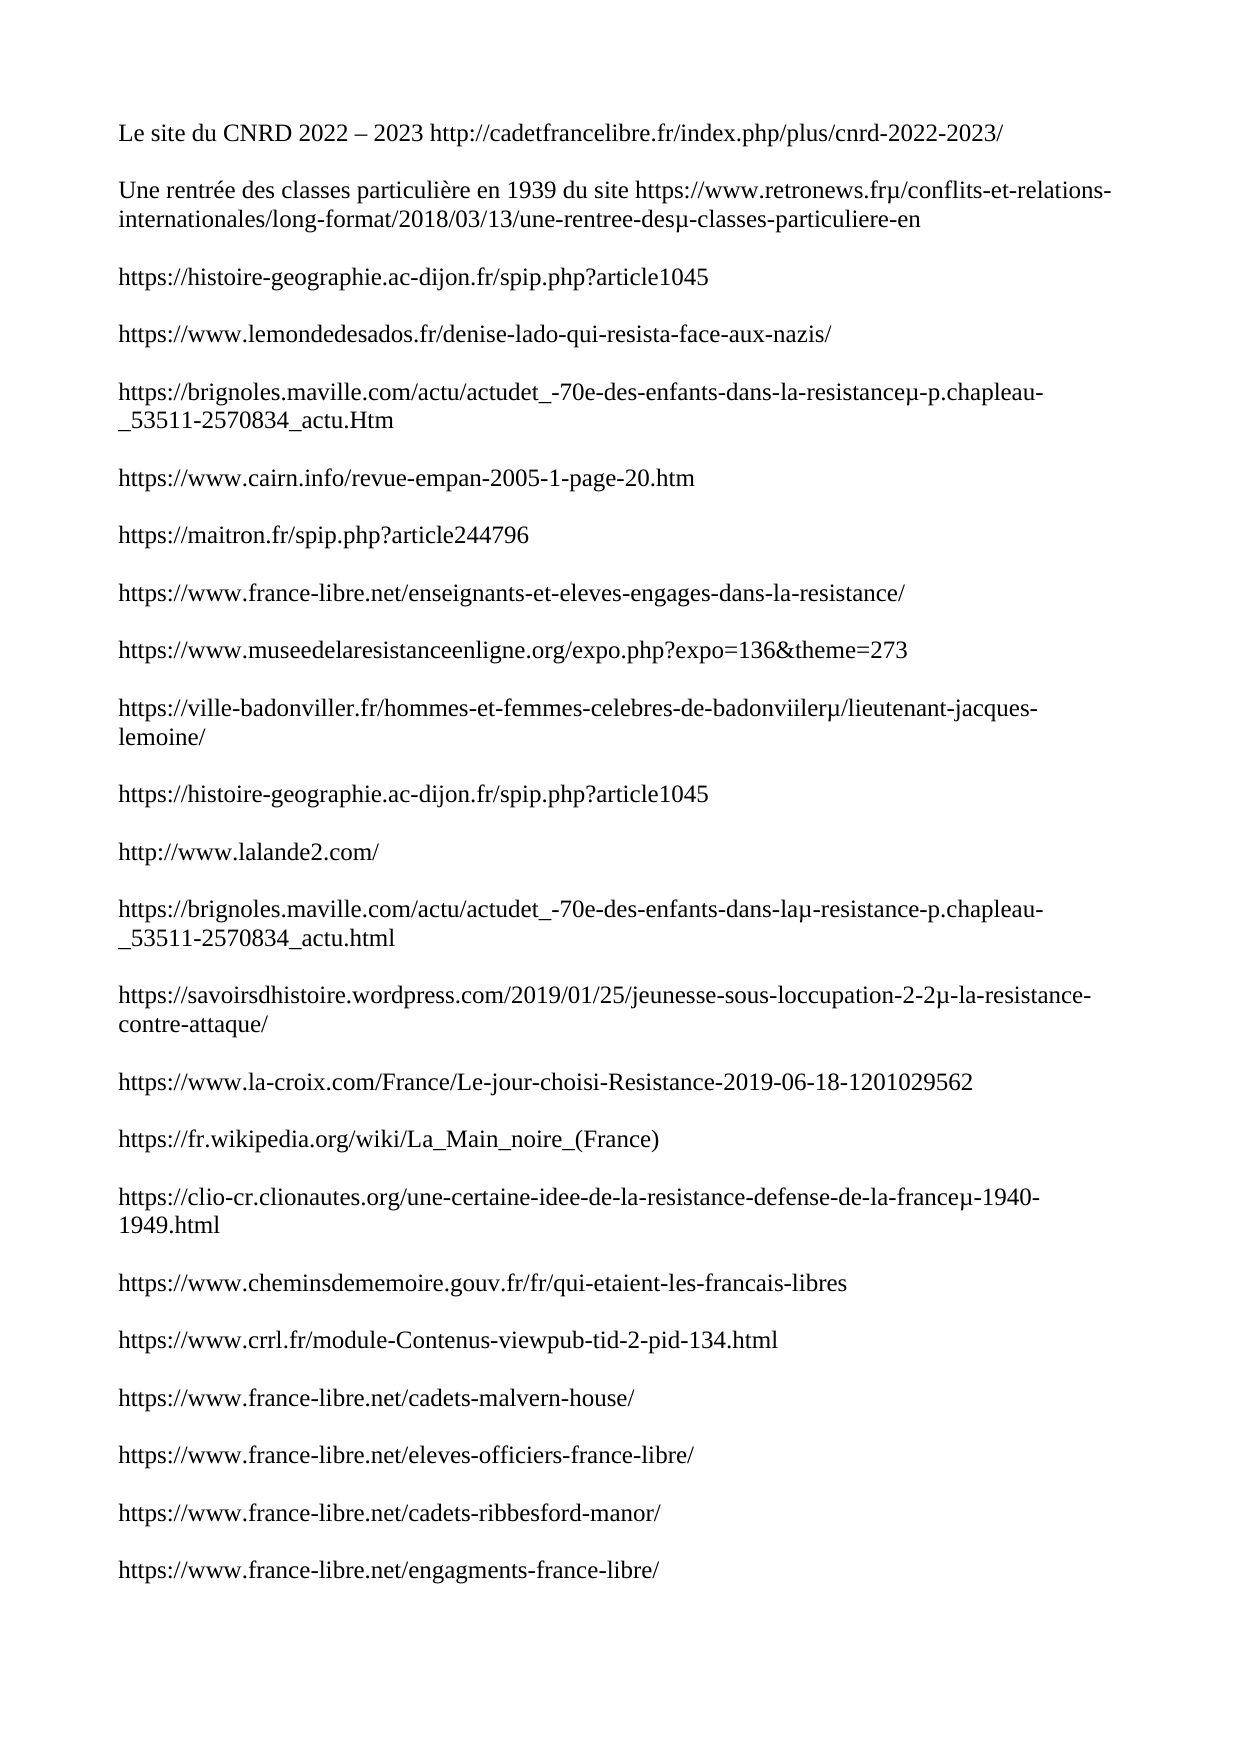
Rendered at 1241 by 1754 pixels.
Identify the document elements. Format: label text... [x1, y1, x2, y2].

text https://fr.wikipedia.org/wiki/La_Main_noire_(France) [118, 1124, 1122, 1153]
text https://clio-cr.clionautes.org/une-certaine-idee-de-la-resistance-defense-de-la-franceµ-1940-1949.html [118, 1182, 1122, 1239]
text https://savoirsdhistoire.wordpress.com/2019/01/25/jeunesse-sous-loccupation-2-2µ-la-resistance-contre-attaque/ [118, 981, 1122, 1038]
text Le site du CNRD 2022 – 2023 http://cadetfrancelibre.fr/index.php/plus/cnrd-2022-2023/ [118, 118, 1122, 147]
text https://ville-badonviller.fr/hommes-et-femmes-celebres-de-badonviilerµ/lieutenant-jacques-lemoine/ [118, 693, 1122, 751]
text https://www.cairn.info/revue-empan-2005-1-page-20.htm [118, 463, 1122, 492]
text https://brignoles.maville.com/actu/actudet_-70e-des-enfants-dans-la-resistanceµ-p.chapleau-_53511-2570834_actu.Htm [118, 377, 1122, 434]
text https://maitron.fr/spip.php?article244796 [118, 521, 1122, 549]
text Une rentrée des classes particulière en 1939 du site https://www.retronews.frµ/conflits-et-relations-internationales/long-format/2018/03/13/une-rentree-desµ-classes-particuliere-en [118, 176, 1122, 233]
text https://histoire-geographie.ac-dijon.fr/spip.php?article1045 [118, 262, 1122, 291]
text https://www.lemondedesados.fr/denise-lado-qui-resista-face-aux-nazis/ [118, 319, 1122, 348]
text https://www.cheminsdememoire.gouv.fr/fr/qui-etaient-les-francais-libres [118, 1268, 1122, 1297]
text https://www.france-libre.net/enseignants-et-eleves-engages-dans-la-resistance/ [118, 578, 1122, 607]
text https://www.france-libre.net/engagments-france-libre/ [118, 1556, 1122, 1584]
text https://www.crrl.fr/module-Contenus-viewpub-tid-2-pid-134.html [118, 1326, 1122, 1354]
text http://www.lalande2.com/ [118, 837, 1122, 866]
text https://histoire-geographie.ac-dijon.fr/spip.php?article1045 [118, 779, 1122, 808]
text https://www.museedelaresistanceenligne.org/expo.php?expo=136&theme=273 [118, 636, 1122, 664]
text https://brignoles.maville.com/actu/actudet_-70e-des-enfants-dans-laµ-resistance-p.chapleau-_53511-2570834_actu.html [118, 894, 1122, 952]
text https://www.la-croix.com/France/Le-jour-choisi-Resistance-2019-06-18-1201029562 [118, 1067, 1122, 1096]
text https://www.france-libre.net/cadets-malvern-house/ [118, 1383, 1122, 1412]
text https://www.france-libre.net/cadets-ribbesford-manor/ [118, 1498, 1122, 1527]
text https://www.france-libre.net/eleves-officiers-france-libre/ [118, 1441, 1122, 1469]
